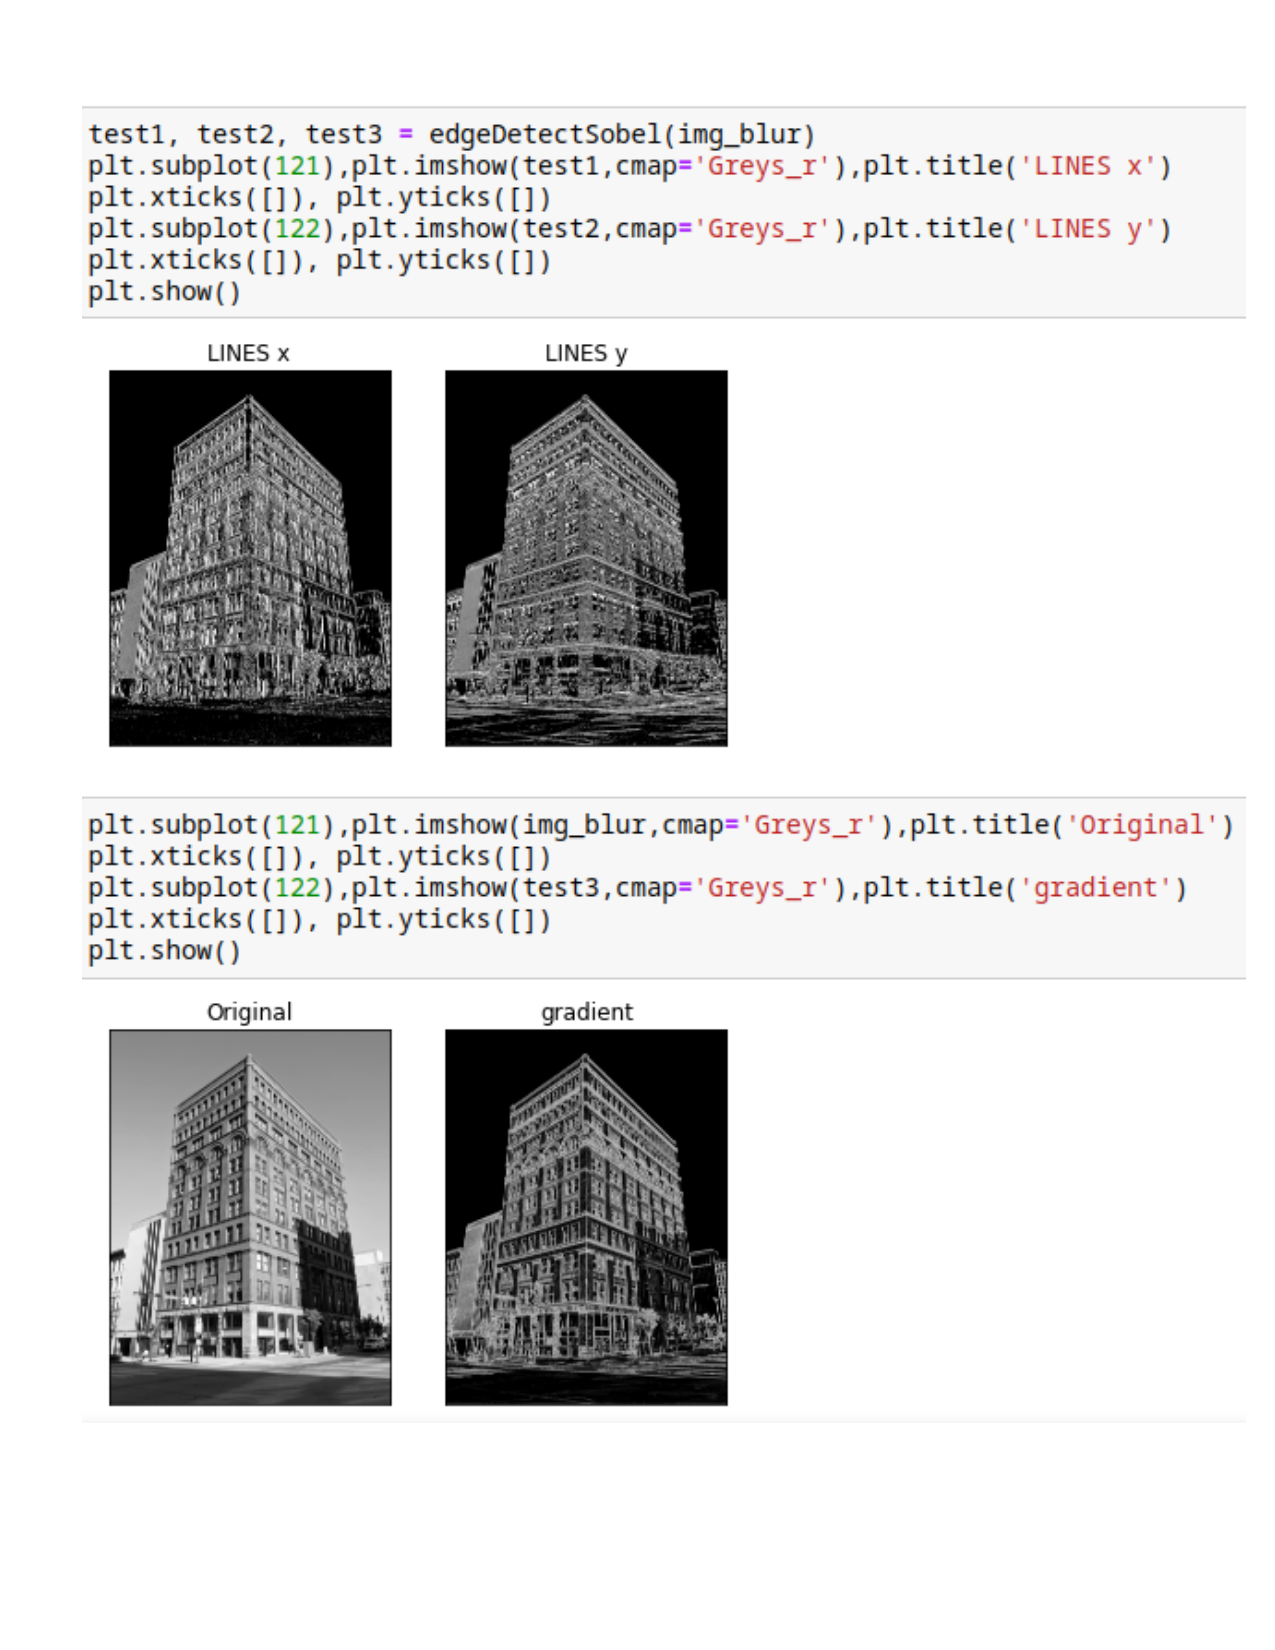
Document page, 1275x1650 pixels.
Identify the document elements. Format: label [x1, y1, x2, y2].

picture [82, 103, 1247, 1423]
